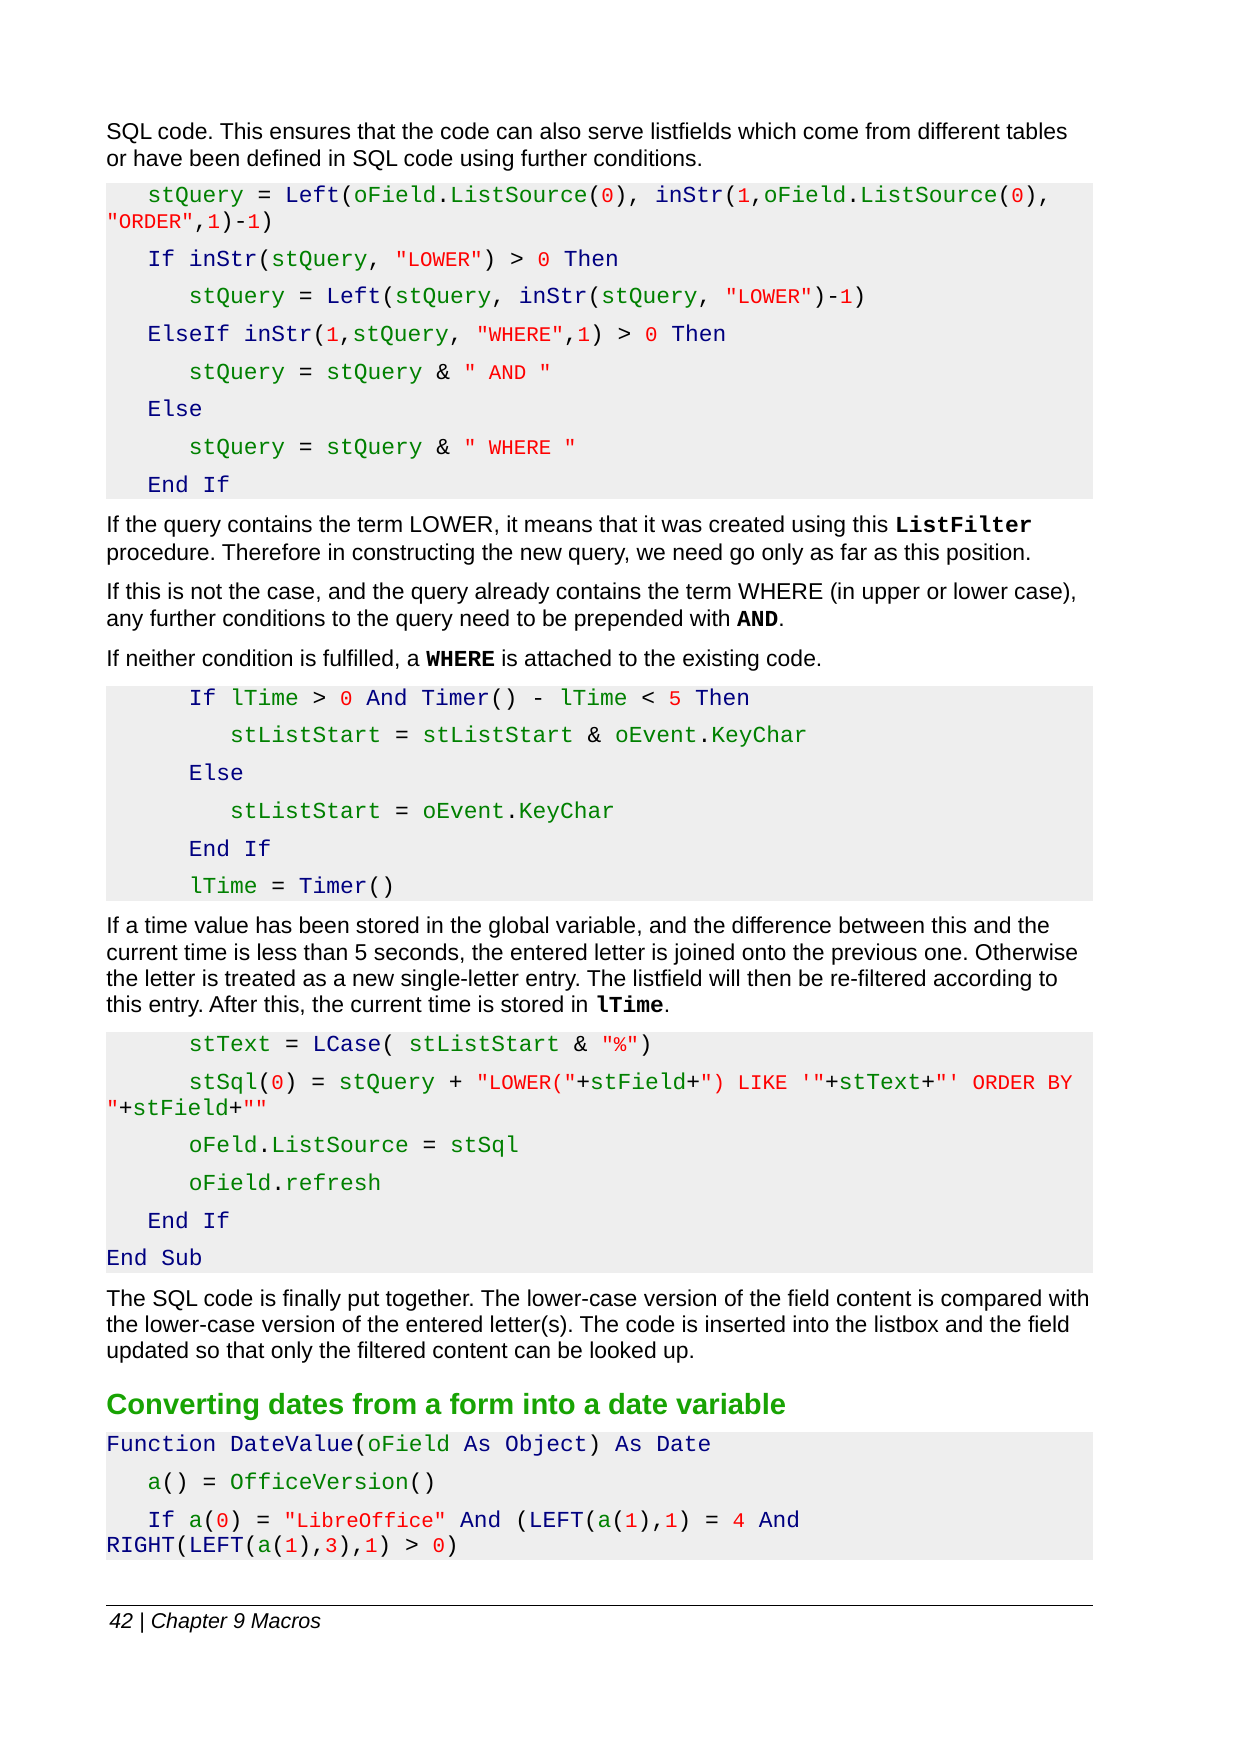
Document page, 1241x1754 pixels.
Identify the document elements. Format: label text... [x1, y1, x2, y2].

text If inStr(stQuery, "LOWER") > 0 Then [106, 247, 1093, 273]
text If neither condition is fulfilled, a WHERE is attached to the existing code. [106, 645, 1093, 674]
text If the query contains the term LOWER, it means that it was created using this ListFilter procedure. Therefore in constructing the new query, we need go only as far as this position. [106, 511, 1093, 566]
text The SQL code is finally put together. The lower-case version of the field content is compared with the lower-case version of the entered letter(s). The code is inserted into the listbox and the field updated so that only the filtered content can be looked up. [106, 1284, 1093, 1363]
text If this is not the case, and the query already contains the term WHERE (in upper or lower case), any further conditions to the query need to be prepended with AND. [106, 578, 1093, 633]
text End If [106, 1209, 1093, 1235]
text stQuery = stQuery & " WHERE " [106, 436, 1093, 461]
text stText = LCase( stListStart & "%") [106, 1032, 1093, 1058]
text Function DateValue(oField As Object) As Date [106, 1432, 1093, 1458]
text Else [106, 762, 1093, 787]
text stQuery = stQuery & " AND " [106, 360, 1093, 386]
text End If [106, 473, 1093, 499]
text lTime = Timer() [106, 875, 1093, 901]
text SQL code. This ensures that the code can also serve listfields which come from different tables or have been defined in SQL code using further conditions. [106, 118, 1093, 171]
text stListStart = stListStart & oEvent.KeyChar [106, 724, 1093, 750]
text End Sub [106, 1247, 1093, 1273]
text a() = OfficeVersion() [106, 1470, 1093, 1496]
text If a time value has been stored in the global variable, and the difference between this and the current time is less than 5 seconds, the entered letter is joined onto the previous one. Otherwise the letter is treated as a new single-letter entry. The listfield will then be re-filtered according to this entry. After this, the current time is stored in lTime. [106, 912, 1093, 1020]
text stListStart = oEvent.KeyChar [106, 799, 1093, 825]
text ElseIf inStr(1,stQuery, "WHERE",1) > 0 Then [106, 322, 1093, 348]
text End If [106, 837, 1093, 863]
text stQuery = Left(stQuery, inStr(stQuery, "LOWER")-1) [106, 285, 1093, 311]
text stSql(0) = stQuery + "LOWER("+stField+") LIKE '"+stText+"' ORDER BY "+stField+"" [106, 1070, 1093, 1122]
text If a(0) = "LibreOffice" And (LEFT(a(1),1) = 4 And RIGHT(LEFT(a(1),3),1) > 0) [106, 1508, 1093, 1560]
text stQuery = Left(oField.ListSource(0), inStr(1,oField.ListSource(0), "ORDER",1)-1) [106, 183, 1093, 235]
subtitle Converting dates from a form into a date variable [106, 1387, 1093, 1421]
text If lTime > 0 And Timer() - lTime < 5 Then [106, 686, 1093, 712]
text oField.refresh [106, 1171, 1093, 1197]
text oFeld.ListSource = stSql [106, 1134, 1093, 1159]
text Else [106, 398, 1093, 424]
